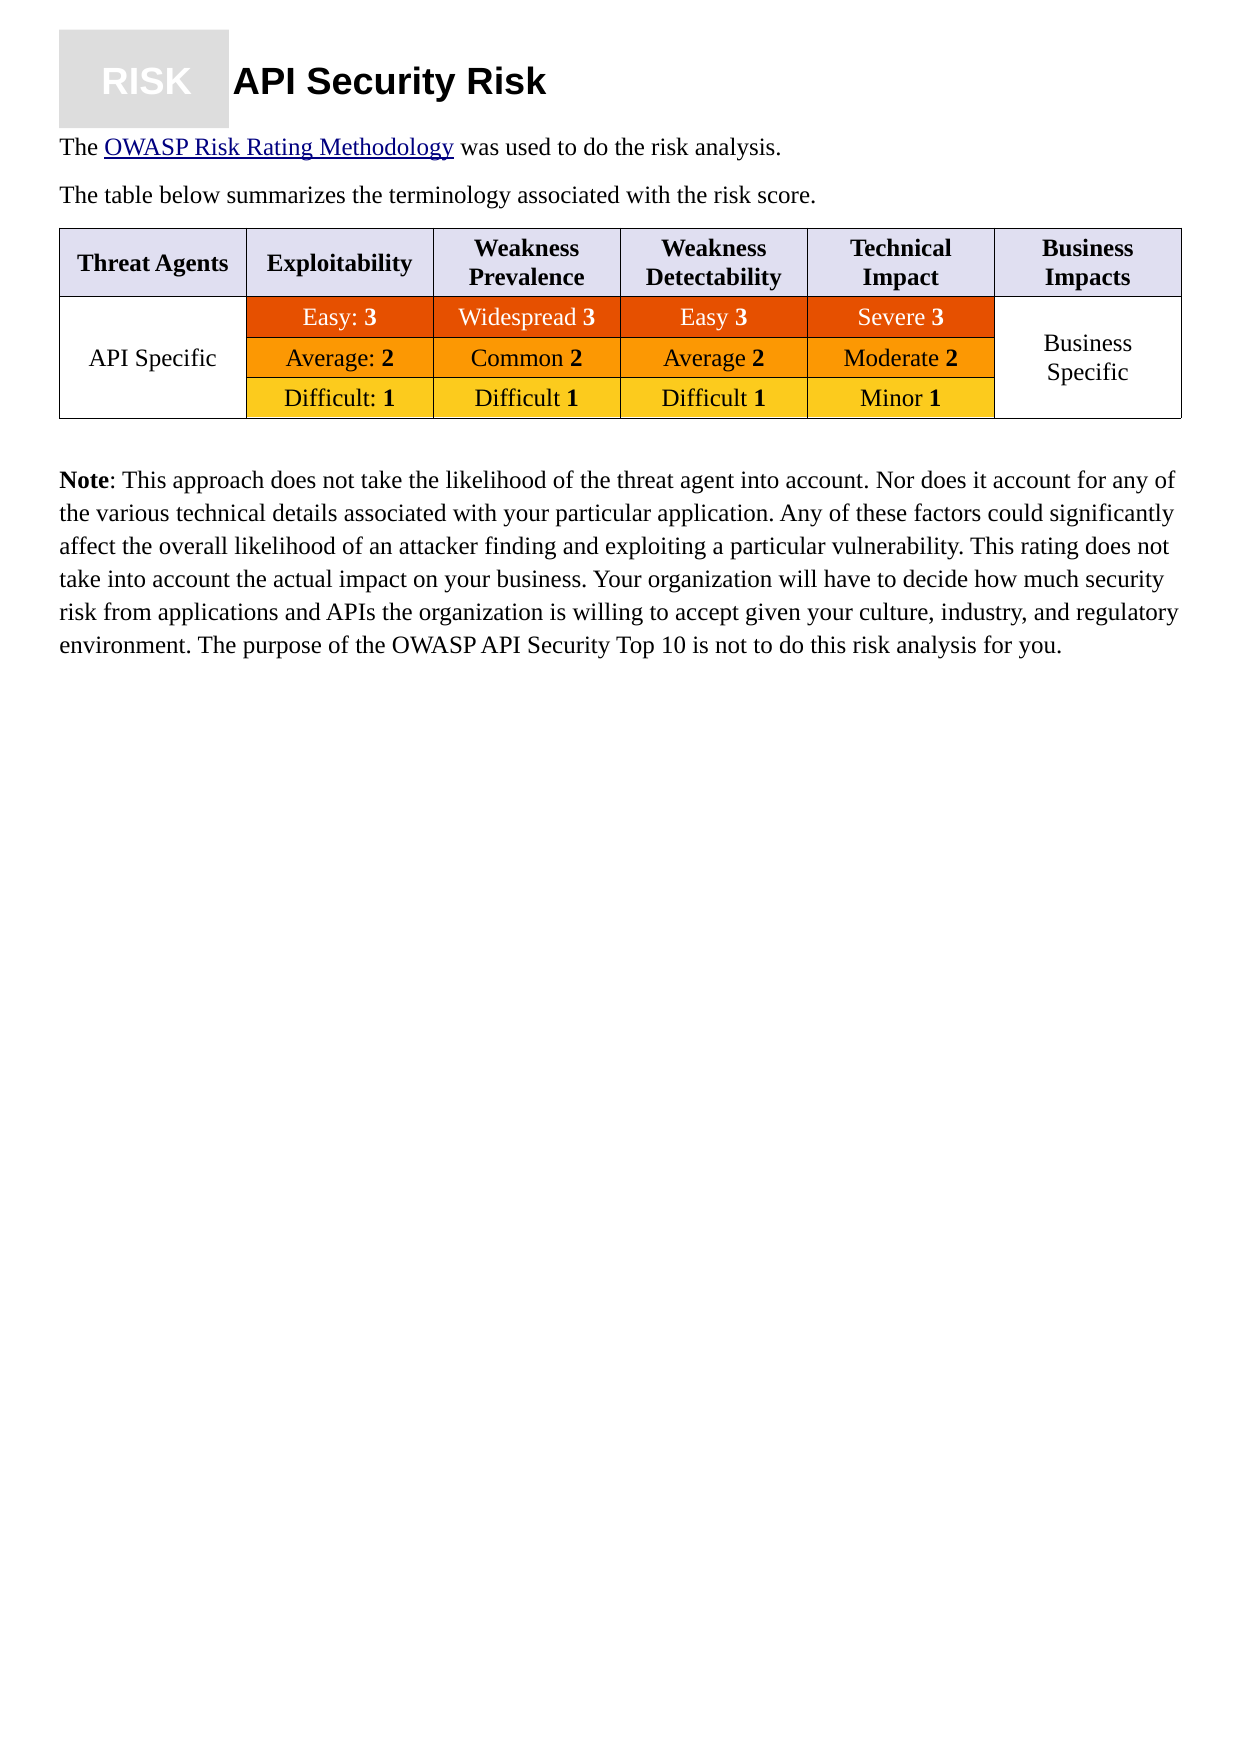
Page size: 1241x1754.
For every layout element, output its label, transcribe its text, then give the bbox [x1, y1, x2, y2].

table_cell Minor 1 [808, 378, 994, 417]
table_cell Easy: 3 [247, 297, 433, 337]
table_cell Difficult 1 [434, 378, 620, 417]
table_cell Severe 3 [808, 297, 994, 337]
table_header Weakness Detectability [621, 229, 807, 296]
table_cell API Specific [60, 297, 246, 417]
table_cell Average: 2 [247, 338, 433, 377]
table_header Technical Impact [808, 229, 994, 296]
table_cell Widespread 3 [434, 297, 620, 337]
table_cell Easy 3 [621, 297, 807, 337]
table_header Threat Agents [60, 229, 246, 296]
table_header Exploitability [247, 229, 433, 296]
table_header Business Impacts [995, 229, 1181, 296]
table_cell Average 2 [621, 338, 807, 377]
text The OWASP Risk Rating Methodology was used to do the risk analysis. [59, 132, 1181, 161]
text Note: This approach does not take the likelihood of the threat agent into account. Nor does it account for any of the various technical details associated with your particular application. Any of these factors could significantly affect the overall likelihood of an attacker finding and exploiting a particular vulnerability. This rating does not take into account the actual impact on your business. Your organization will have to decide how much security risk from applications and APIs the organization is willing to accept given your culture, industry, and regulatory environment. The purpose of the OWASP API Security Top 10 is not to do this risk analysis for you. [59, 465, 1181, 659]
table_cell Moderate 2 [808, 338, 994, 377]
table_cell Common 2 [434, 338, 620, 377]
table_cell Difficult: 1 [247, 378, 433, 417]
text The table below summarizes the terminology associated with the risk score. [59, 180, 1181, 208]
table_cell Difficult 1 [621, 378, 807, 417]
table_header Weakness Prevalence [434, 229, 620, 296]
table_cell Business Specific [995, 297, 1181, 417]
